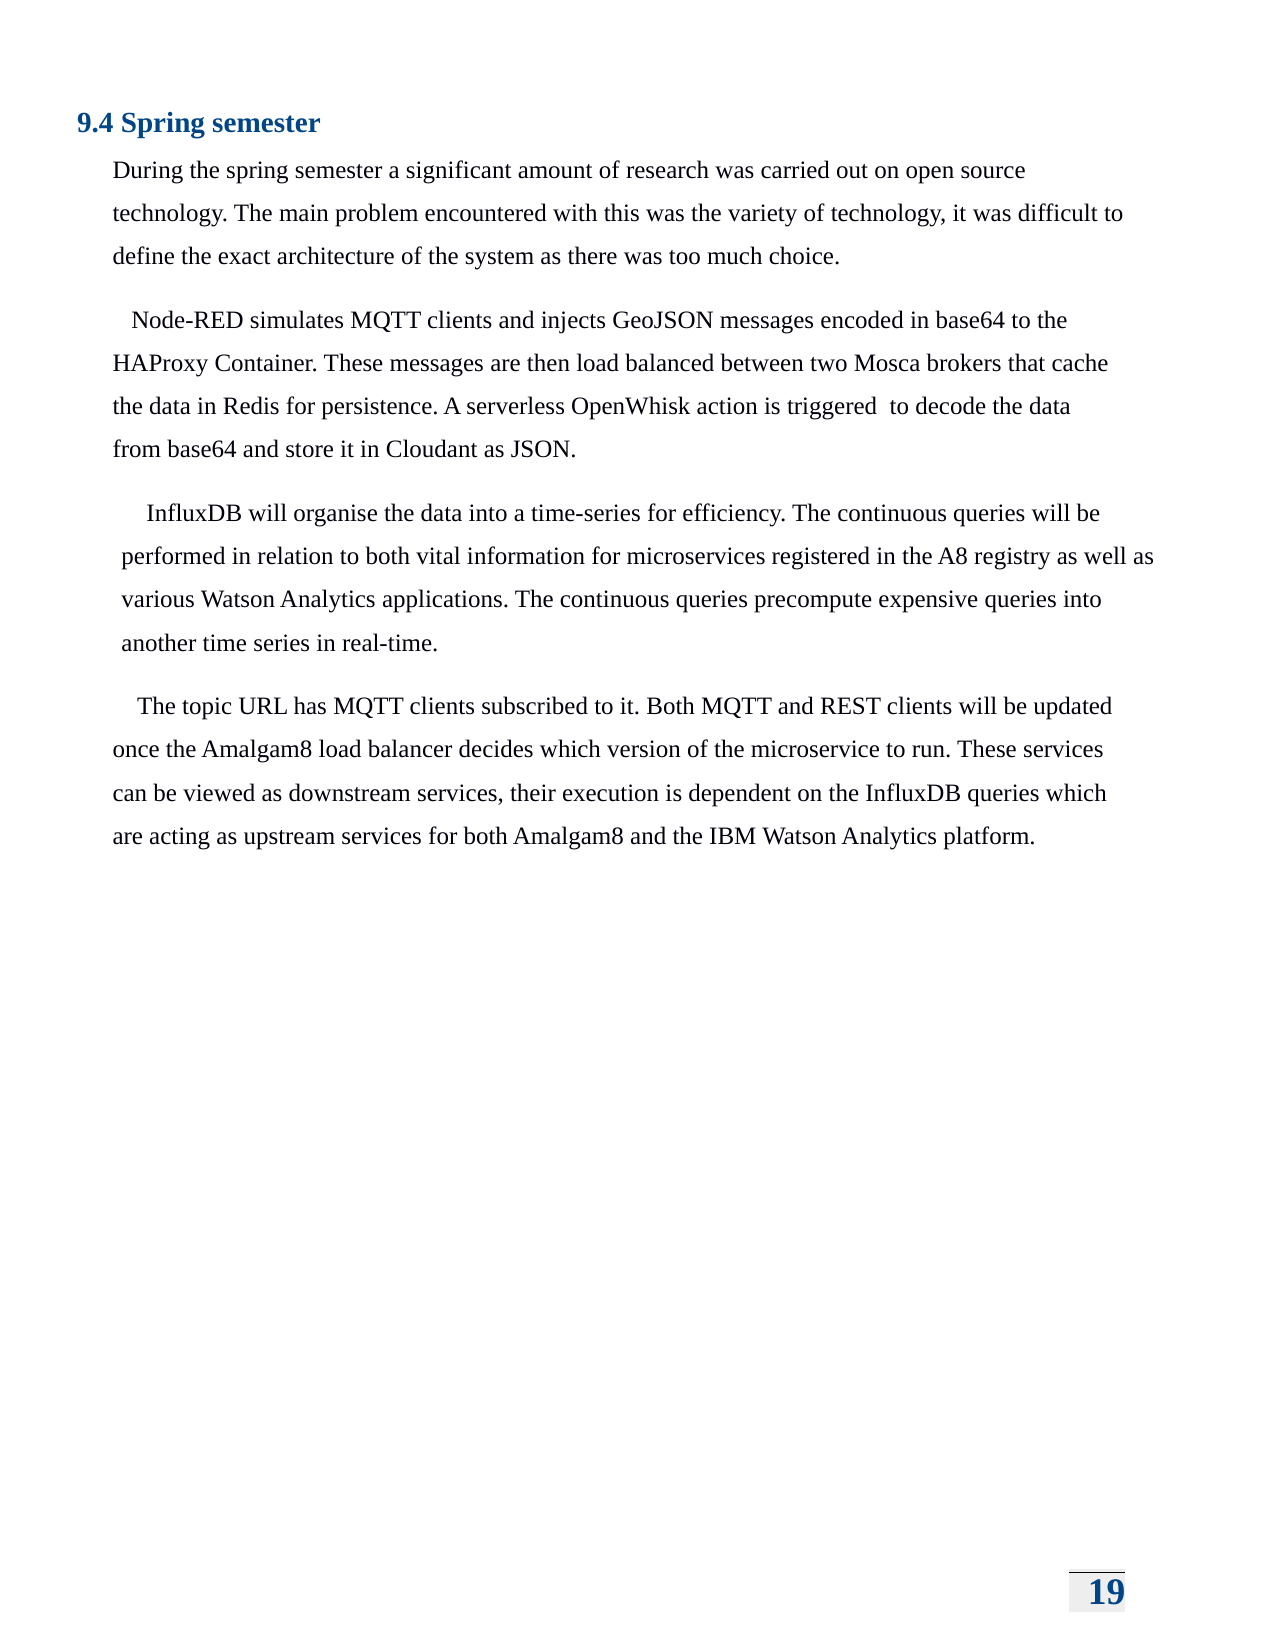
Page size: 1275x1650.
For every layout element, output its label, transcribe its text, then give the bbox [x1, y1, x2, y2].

text During the spring semester a significant amount of research was carried out on open source technology. The main problem encountered with this was the variety of technology, it was difficult to define the exact architecture of the system as there was too much choice. [112, 155, 1125, 270]
text Node-RED simulates MQTT clients and injects GeoJSON messages encoded in base64 to the HAProxy Container. These messages are then load balanced between two Mosca brokers that cache the data in Redis for persistence. A serverless OpenWhisk action is triggered to decode the data from base64 and store it in Cloudant as JSON. [112, 305, 1125, 463]
text The topic URL has MQTT clients subscribed to it. Both MQTT and REST clients will be updated once the Amalgam8 load balancer decides which version of the microservice to run. These services can be viewed as downstream services, their execution is dependent on the InfluxDB queries which are acting as upstream services for both Amalgam8 and the IBM Watson Analytics platform. [112, 691, 1125, 849]
subtitle 9.4 Spring semester [74, 105, 1125, 138]
text InfluxDB will organise the data into a time-series for efficiency. The continuous queries will be performed in relation to both vital information for microservices registered in the A8 registry as well as various Watson Analytics applications. The continuous queries precompute expensive queries into another time series in real-time. [121, 498, 1172, 656]
